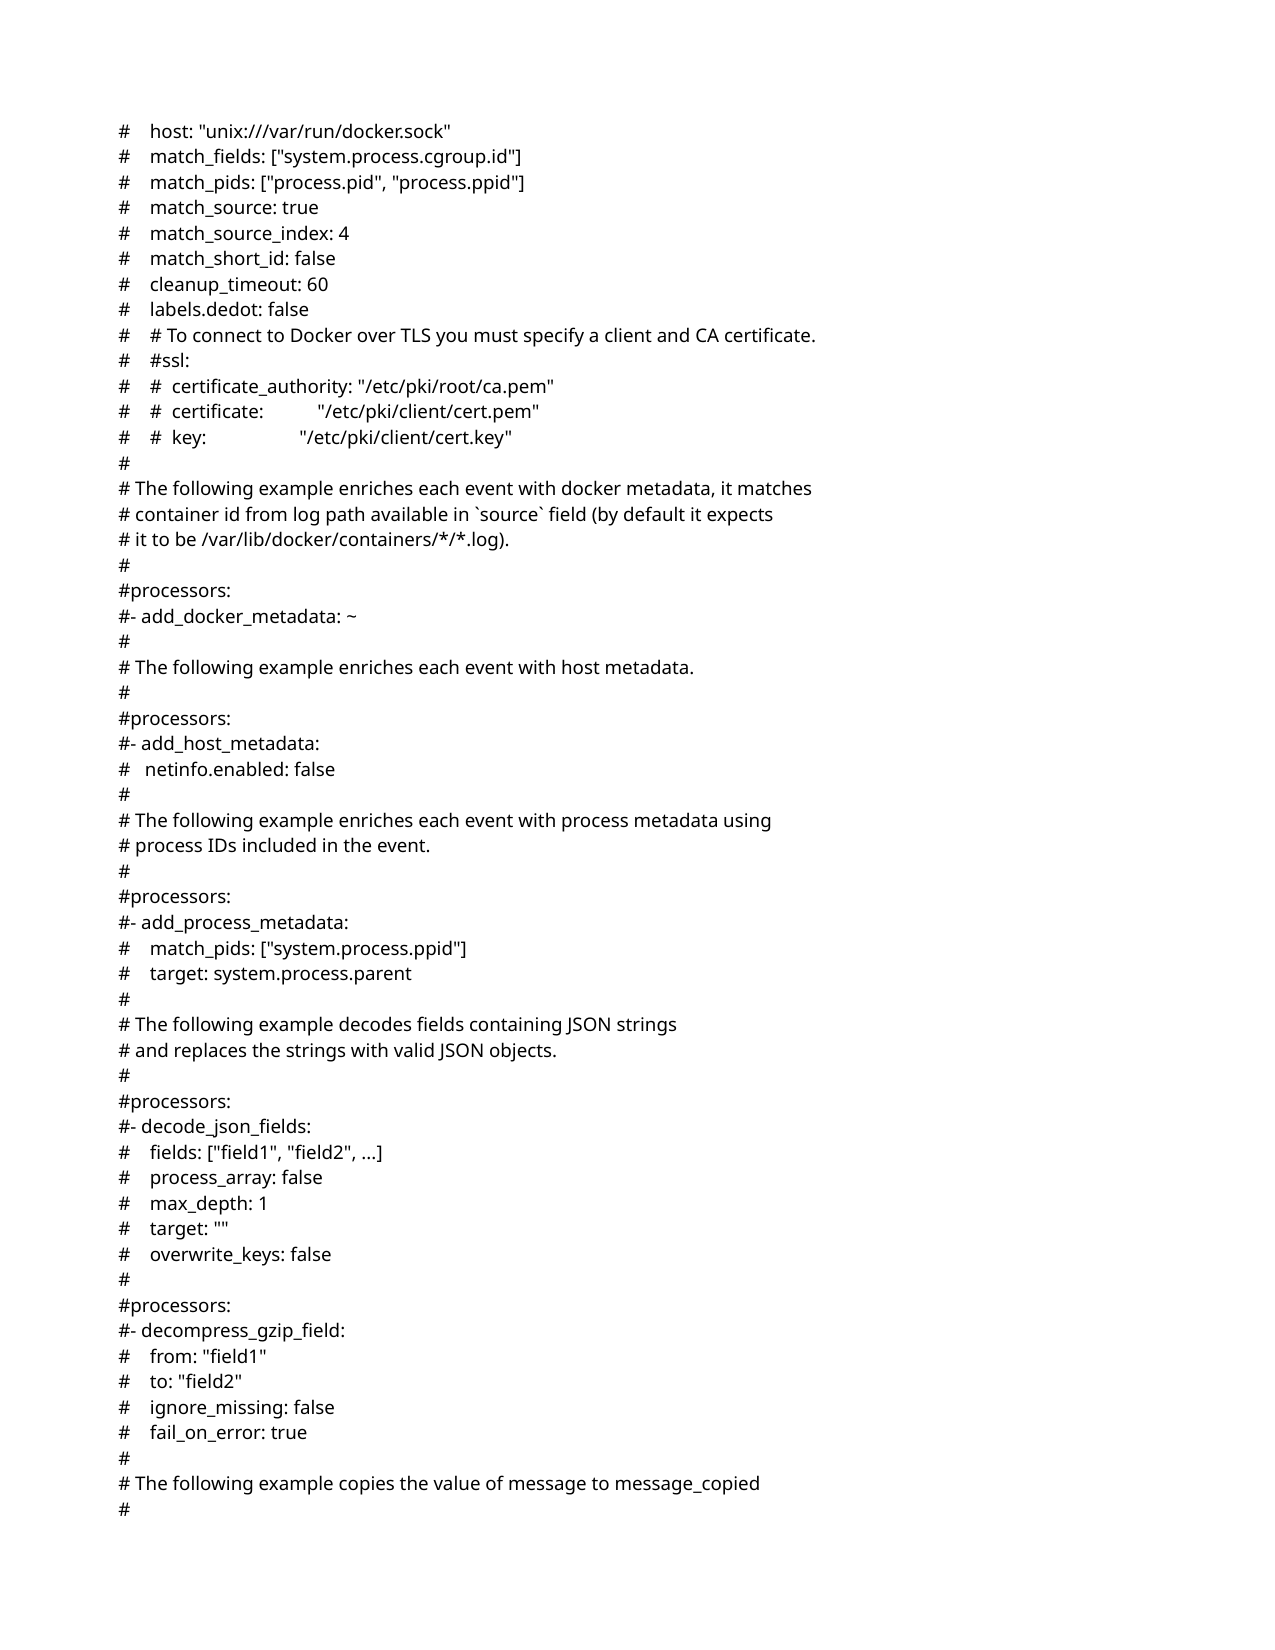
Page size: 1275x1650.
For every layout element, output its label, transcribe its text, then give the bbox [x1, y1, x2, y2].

text # [118, 628, 1157, 654]
text # [118, 450, 1157, 475]
text # match_source: true [118, 195, 1157, 220]
text # [118, 1062, 1157, 1088]
text # fields: ["field1", "field2", ...] [118, 1139, 1157, 1164]
text # [118, 1267, 1157, 1292]
text # labels.dedot: false [118, 297, 1157, 322]
text # max_depth: 1 [118, 1190, 1157, 1216]
text # [118, 986, 1157, 1011]
text # [118, 858, 1157, 884]
text # The following example enriches each event with docker metadata, it matches [118, 475, 1157, 501]
text # overwrite_keys: false [118, 1241, 1157, 1267]
text # container id from log path available in `source` field (by default it expects [118, 501, 1157, 526]
text #- decompress_gzip_field: [118, 1318, 1157, 1343]
text #processors: [118, 1292, 1157, 1318]
text # [118, 679, 1157, 705]
text # The following example enriches each event with process metadata using [118, 807, 1157, 833]
text #processors: [118, 884, 1157, 909]
text #- decode_json_fields: [118, 1113, 1157, 1139]
text # [118, 552, 1157, 577]
text # #ssl: [118, 348, 1157, 373]
text # process_array: false [118, 1164, 1157, 1190]
text #- add_docker_metadata: ~ [118, 603, 1157, 628]
text # match_fields: ["system.process.cgroup.id"] [118, 144, 1157, 169]
text # match_source_index: 4 [118, 220, 1157, 246]
text # to: "field2" [118, 1369, 1157, 1394]
text # [118, 782, 1157, 807]
text # # certificate: "/etc/pki/client/cert.pem" [118, 399, 1157, 424]
text # match_short_id: false [118, 246, 1157, 271]
text # The following example copies the value of message to message_copied [118, 1471, 1157, 1496]
text # # key: "/etc/pki/client/cert.key" [118, 424, 1157, 450]
text # target: system.process.parent [118, 960, 1157, 986]
text # fail_on_error: true [118, 1420, 1157, 1445]
text # netinfo.enabled: false [118, 756, 1157, 782]
text # match_pids: ["process.pid", "process.ppid"] [118, 169, 1157, 195]
text #processors: [118, 705, 1157, 731]
text #- add_process_metadata: [118, 909, 1157, 935]
text # from: "field1" [118, 1343, 1157, 1369]
text # cleanup_timeout: 60 [118, 271, 1157, 297]
text # The following example enriches each event with host metadata. [118, 654, 1157, 679]
text # and replaces the strings with valid JSON objects. [118, 1037, 1157, 1062]
text #- add_host_metadata: [118, 731, 1157, 756]
text # ignore_missing: false [118, 1394, 1157, 1420]
text # it to be /var/lib/docker/containers/*/*.log). [118, 526, 1157, 552]
text # [118, 1445, 1157, 1471]
text # The following example decodes fields containing JSON strings [118, 1011, 1157, 1037]
text # target: "" [118, 1216, 1157, 1241]
text # [118, 1496, 1157, 1522]
text #processors: [118, 577, 1157, 603]
text #processors: [118, 1088, 1157, 1113]
text # # To connect to Docker over TLS you must specify a client and CA certificate. [118, 322, 1157, 348]
text # # certificate_authority: "/etc/pki/root/ca.pem" [118, 373, 1157, 399]
text # process IDs included in the event. [118, 833, 1157, 858]
text # match_pids: ["system.process.ppid"] [118, 935, 1157, 960]
text # host: "unix:///var/run/docker.sock" [118, 118, 1157, 144]
